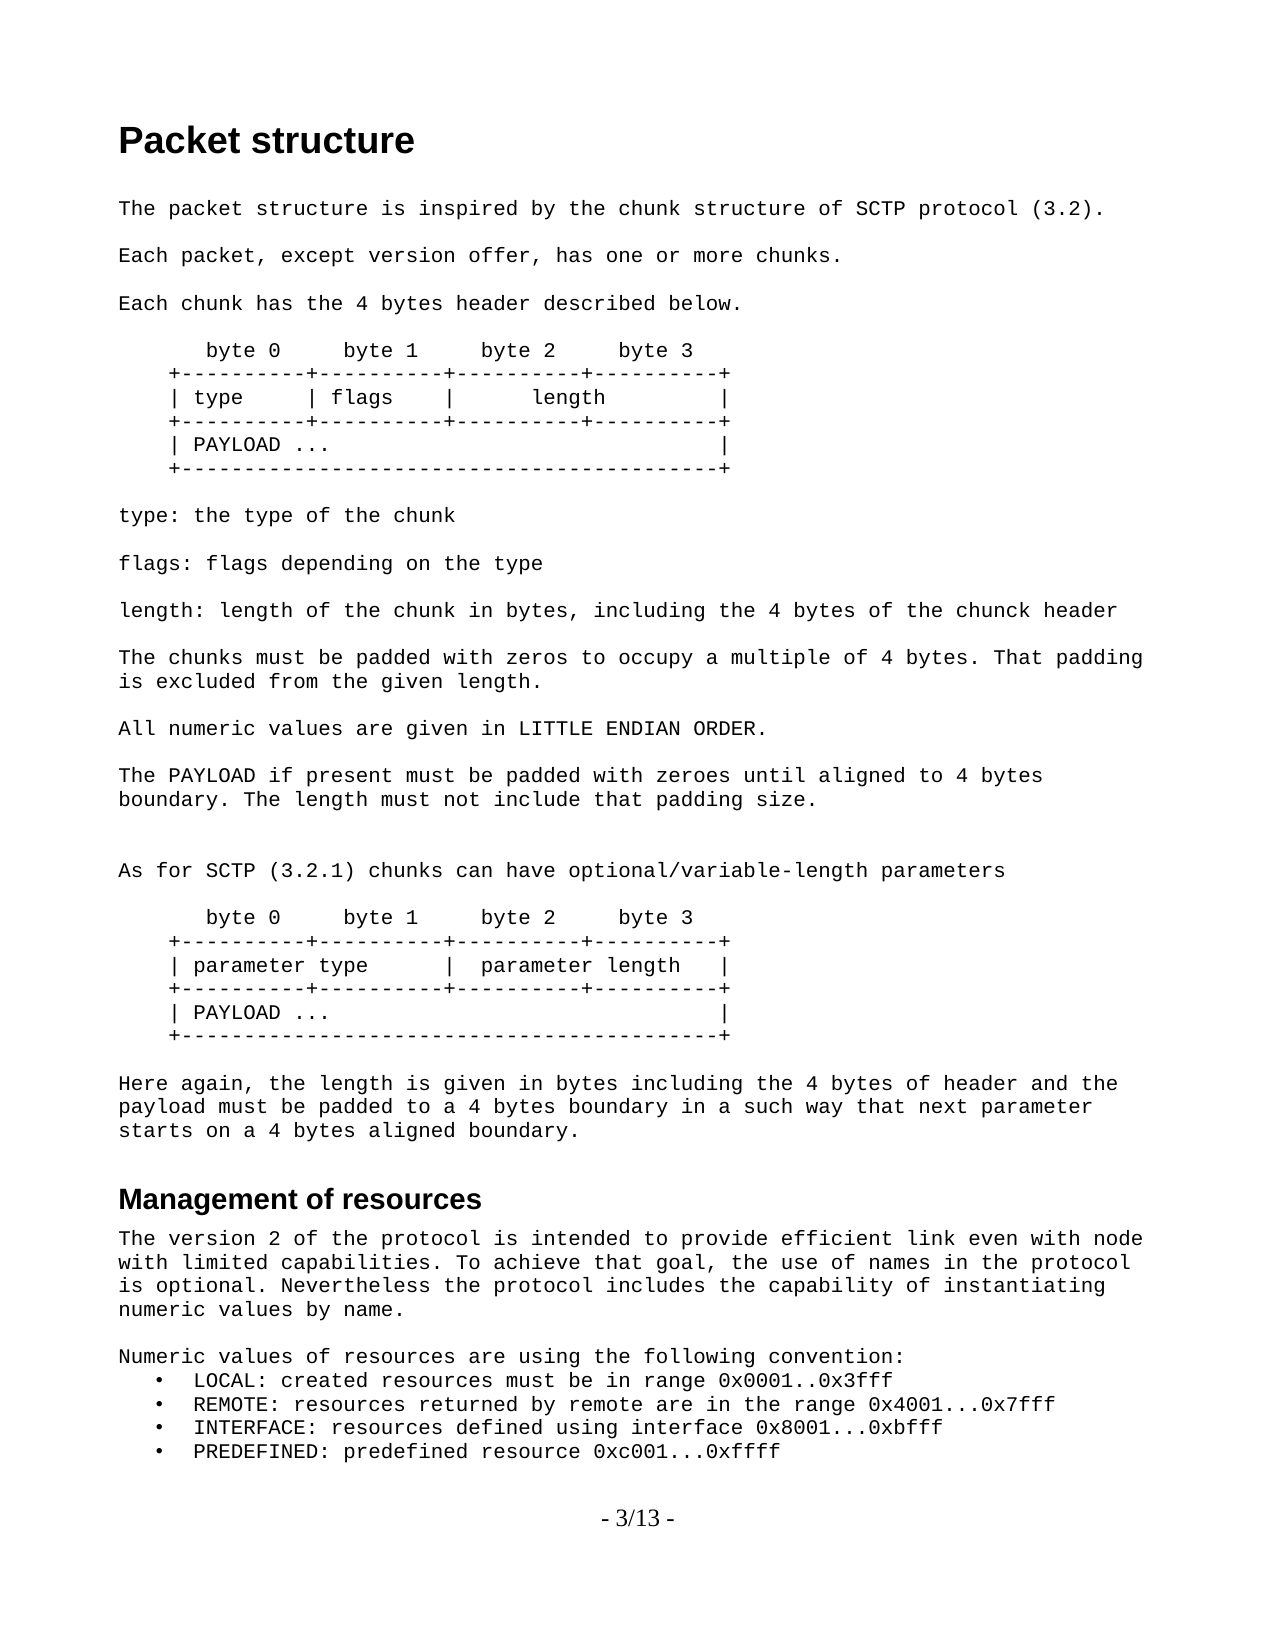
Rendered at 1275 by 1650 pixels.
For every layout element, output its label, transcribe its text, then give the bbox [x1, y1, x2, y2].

text The packet structure is inspired by the chunk structure of SCTP protocol (3.2). [118, 198, 1157, 222]
text | PAYLOAD ... | [118, 434, 1157, 458]
text As for SCTP (3.2.1) chunks can have optional/variable-length parameters [118, 860, 1157, 884]
list PREDEFINED: predefined resource 0xc001...0xffff [156, 1441, 1157, 1465]
text Numeric values of resources are using the following convention: [118, 1346, 1157, 1370]
text +----------+----------+----------+----------+ [118, 978, 1157, 1002]
text length: length of the chunk in bytes, including the 4 bytes of the chunck header [118, 600, 1157, 623]
subtitle Management of resources [118, 1182, 1157, 1216]
text The chunks must be padded with zeros to occupy a multiple of 4 bytes. That padding is excluded from the given length. [118, 647, 1157, 694]
text | parameter type | parameter length | [118, 954, 1157, 978]
text Each packet, except version offer, has one or more chunks. [118, 245, 1157, 269]
text The version 2 of the protocol is intended to provide efficient link even with node with limited capabilities. To achieve that goal, the use of names in the protocol is optional. Nevertheless the protocol includes the capability of instantiating numeric values by name. [118, 1228, 1157, 1323]
text All numeric values are given in LITTLE ENDIAN ORDER. [118, 718, 1157, 742]
list LOCAL: created resources must be in range 0x0001..0x3fff [156, 1370, 1157, 1394]
text | type | flags | length | [118, 387, 1157, 411]
text +-------------------------------------------+ [118, 458, 1157, 482]
list INTERFACE: resources defined using interface 0x8001...0xbfff [156, 1417, 1157, 1441]
text | PAYLOAD ... | [118, 1002, 1157, 1026]
text byte 0 byte 1 byte 2 byte 3 [118, 907, 1157, 931]
text Each chunk has the 4 bytes header described below. [118, 292, 1157, 316]
text Here again, the length is given in bytes including the 4 bytes of header and the payload must be padded to a 4 bytes boundary in a such way that next parameter starts on a 4 bytes aligned boundary. [118, 1073, 1157, 1144]
text +----------+----------+----------+----------+ [118, 931, 1157, 954]
text byte 0 byte 1 byte 2 byte 3 [118, 340, 1157, 363]
text type: the type of the chunk [118, 505, 1157, 529]
text +-------------------------------------------+ [118, 1026, 1157, 1049]
text flags: flags depending on the type [118, 553, 1157, 576]
text +----------+----------+----------+----------+ [118, 363, 1157, 387]
text The PAYLOAD if present must be padded with zeroes until aligned to 4 bytes boundary. The length must not include that padding size. [118, 765, 1157, 813]
list REMOTE: resources returned by remote are in the range 0x4001...0x7fff [156, 1394, 1157, 1417]
text +----------+----------+----------+----------+ [118, 411, 1157, 434]
subtitle Packet structure [118, 118, 1157, 162]
